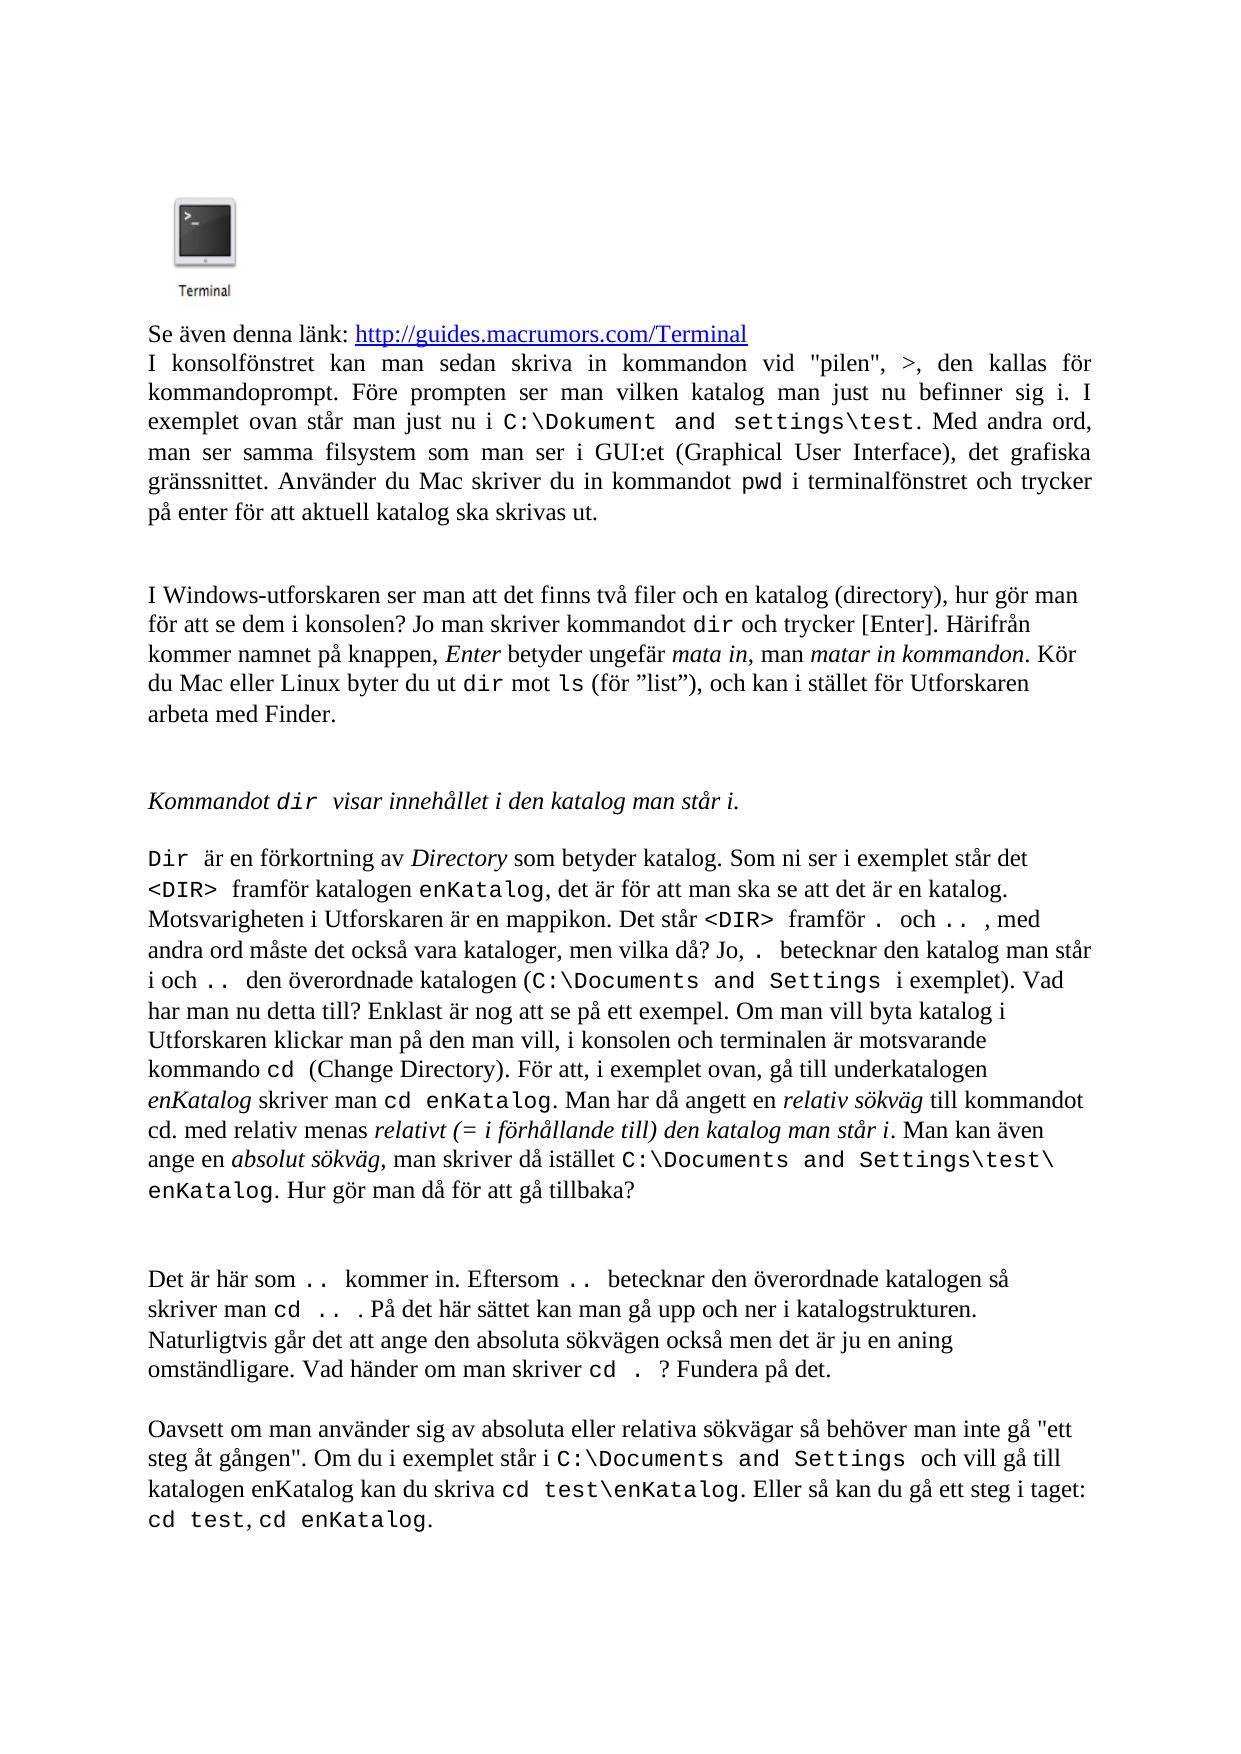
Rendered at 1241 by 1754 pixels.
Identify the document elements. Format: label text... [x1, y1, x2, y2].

text Naturligtvis går det att ange den absoluta sökvägen också men det är ju en aning [148, 1325, 1092, 1354]
text katalogen enKatalog kan du skriva cd test\enKatalog. Eller så kan du gå ett steg i taget: [148, 1473, 1092, 1504]
text cd test, cd enKatalog. [148, 1504, 1092, 1535]
text I Windows-utforskaren ser man att det finns två filer och en katalog (directory), hur gör man för att se dem i konsolen? Jo man skriver kommandot dir och trycker [Enter]. Härifrån kommer namnet på knappen, Enter betyder ungefär mata in, man matar in kommandon. Kör du Mac eller Linux byter du ut dir mot ls (för ”list”), och kan i stället för Utforskaren arbeta med Finder. [148, 579, 1092, 728]
text Dir är en förkortning av Directory som betyder katalog. Som ni ser i exemplet står det <DIR> framför katalogen enKatalog, det är för att man ska se att det är en katalog. Motsvarigheten i Utforskaren är en mappikon. Det står <DIR> framför . och .. , med andra ord måste det också vara kataloger, men vilka då? Jo, . betecknar den katalog man står i och .. den överordnade katalogen (C:\Documents and Settings i exemplet). Vad har man nu detta till? Enklast är nog att se på ett exempel. Om man vill byta katalog i Utforskaren klickar man på den man vill, i konsolen och terminalen är motsvarande kommando cd (Change Directory). För att, i exemplet ovan, gå till underkatalogen enKatalog skriver man cd enKatalog. Man har då angett en relativ sökväg till kommandot cd. med relativ menas relativt (= i förhållande till) den katalog man står i. Man kan även ange en absolut sökväg, man skriver då istället C:\Documents and Settings\test\enKatalog. Hur gör man då för att gå tillbaka? [148, 843, 1092, 1206]
text Det är här som .. kommer in. Eftersom .. betecknar den överordnade katalogen så [148, 1264, 1092, 1294]
text skriver man cd .. . På det här sättet kan man gå upp och ner i katalogstrukturen. [148, 1294, 1092, 1325]
text Oavsett om man använder sig av absoluta eller relativa sökvägar så behöver man inte gå "ett [148, 1414, 1092, 1443]
text steg åt gången". Om du i exemplet står i C:\Documents and Settings och vill gå till [148, 1443, 1092, 1473]
text Kommandot dir visar innehållet i den katalog man står i. [148, 786, 1092, 817]
picture [164, 185, 245, 310]
text omständligare. Vad händer om man skriver cd . ? Fundera på det. [148, 1354, 1092, 1385]
text I konsolfönstret kan man sedan skriva in kommandon vid "pilen", >, den kallas för kommandoprompt. Före prompten ser man vilken katalog man just nu befinner sig i. I exemplet ovan står man just nu i C:\Dokument and settings\test. Med andra ord, man ser samma filsystem som man ser i GUI:et (Graphical User Interface), det grafiska gränssnittet. Använder du Mac skriver du in kommandot pwd i terminalfönstret och trycker på enter för att aktuell katalog ska skrivas ut. [148, 348, 1092, 526]
text Se även denna länk: http://guides.macrumors.com/Terminal [148, 319, 1092, 348]
